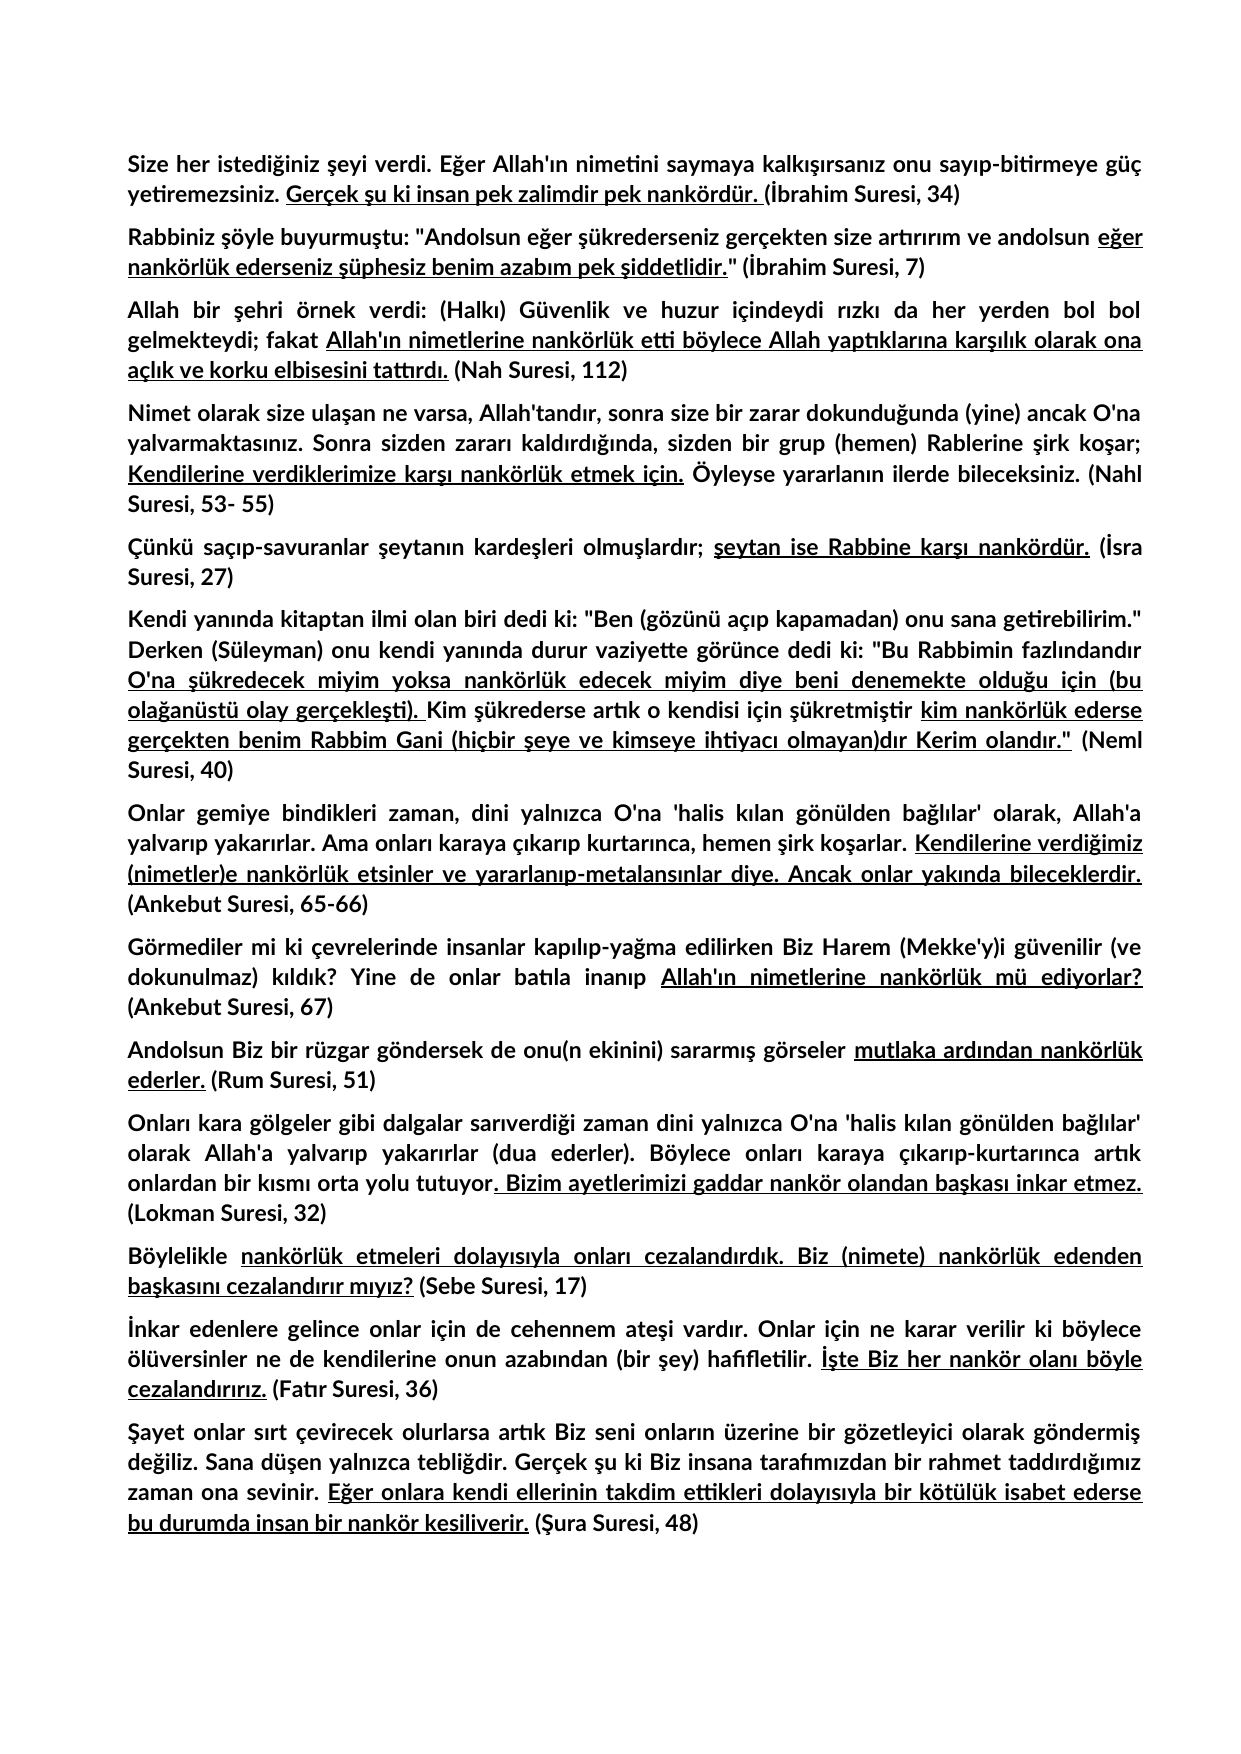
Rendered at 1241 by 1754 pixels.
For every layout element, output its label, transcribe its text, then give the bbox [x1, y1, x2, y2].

text Kendi yanında kitaptan ilmi olan biri dedi ki: "Ben (gözünü açıp kapamadan) onu sana getirebilirim." Derken (Süleyman) onu kendi yanında durur vaziyette görünce dedi ki: "Bu Rabbimin fazlındandır O'na şükredecek miyim yoksa nankörlük edecek miyim diye beni denemekte olduğu için (bu [127, 605, 1143, 690]
text Allah bir şehri örnek verdi: (Halkı) Güvenlik ve huzur içindeydi rızkı da her yerden bol bol gelmekteydi; fakat Allah'ın nimetlerine nankörlük etti böylece Allah yaptıklarına karşılık olarak ona açlık ve korku elbisesini tattırdı. (Nah Suresi, 112) [127, 296, 1143, 384]
text Çünkü saçıp-savuranlar şeytanın kardeşleri olmuşlardır; şeytan ise Rabbine karşı nankördür. (İsra Suresi, 27) [127, 532, 1143, 590]
text Görmediler mi ki çevrelerinde insanlar kapılıp-yağma edilirken Biz Harem (Mekke'y)i güvenilir (ve dokunulmaz) kıldık? Yine de onlar batıla inanıp Allah'ın nimetlerine nankörlük mü ediyorlar? (Ankebut Suresi, 67) [127, 932, 1143, 1020]
text İnkar edenlere gelince onlar için de cehennem ateşi vardır. Onlar için ne karar verilir ki böylece ölüversinler ne de kendilerine onun azabından (bir şey) hafifletilir. İşte Biz her nankör olanı böyle cezalandırırız. (Fatır Suresi, 36) [127, 1314, 1143, 1402]
text Şayet onlar sırt çevirecek olurlarsa artık Biz seni onların üzerine bir gözetleyici olarak göndermiş değiliz. Sana düşen yalnızca tebliğdir. Gerçek şu ki Biz insana tarafımızdan bir rahmet taddırdığımız zaman ona sevinir. Eğer onlara kendi ellerinin takdim ettikleri dolayısıyla bir kötülük isabet ederse bu durumda insan bir nankör kesiliverir. (Şura Suresi, 48) [127, 1418, 1143, 1536]
text Onları kara gölgeler gibi dalgalar sarıverdiği zaman dini yalnızca O'na 'halis kılan gönülden bağlılar' olarak Allah'a yalvarıp yakarırlar (dua ederler). Böylece onları karaya çıkarıp-kurtarınca artık onlardan bir kısmı orta yolu tutuyor. Bizim ayetlerimizi gaddar nankör olandan başkası inkar etmez. (Lokman Suresi, 32) [127, 1108, 1143, 1226]
text Böylelikle nankörlük etmeleri dolayısıyla onları cezalandırdık. Biz (nimete) nankörlük edenden başkasını cezalandırır mıyız? (Sebe Suresi, 17) [127, 1242, 1143, 1299]
text olağanüstü olay gerçekleşti). Kim şükrederse artık o kendisi için şükretmiştir kim nankörlük ederse gerçekten benim Rabbim Gani (hiçbir şeye ve kimseye ihtiyacı olmayan)dır Kerim olandır." (Neml Suresi, 40) [127, 691, 1143, 784]
text Nimet olarak size ulaşan ne varsa, Allah'tandır, sonra size bir zarar dokunduğunda (yine) ancak O'na yalvarmaktasınız. Sonra sizden zararı kaldırdığında, sizden bir grup (hemen) Rablerine şirk koşar; Kendilerine verdiklerimize karşı nankörlük etmek için. Öyleyse yararlanın ilerde bileceksiniz. (Nahl Suresi, 53- 55) [127, 399, 1143, 517]
text Andolsun Biz bir rüzgar göndersek de onu(n ekinini) sararmış görseler mutlaka ardından nankörlük ederler. (Rum Suresi, 51) [127, 1035, 1143, 1093]
text Size her istediğiniz şeyi verdi. Eğer Allah'ın nimetini saymaya kalkışırsanız onu sayıp-bitirmeye güç yetiremezsiniz. Gerçek şu ki insan pek zalimdir pek nankördür. (İbrahim Suresi, 34) [127, 150, 1143, 208]
text Onlar gemiye bindikleri zaman, dini yalnızca O'na 'halis kılan gönülden bağlılar' olarak, Allah'a yalvarıp yakarırlar. Ama onları karaya çıkarıp kurtarınca, hemen şirk koşarlar. Kendilerine verdiğimiz (nimetler)e nankörlük etsinler ve yararlanıp-metalansınlar diye. Ancak onlar yakında bileceklerdir. (Ankebut Suresi, 65-66) [127, 799, 1143, 917]
text Rabbiniz şöyle buyurmuştu: "Andolsun eğer şükrederseniz gerçekten size artırırım ve andolsun eğer nankörlük ederseniz şüphesiz benim azabım pek şiddetlidir." (İbrahim Suresi, 7) [127, 223, 1143, 281]
